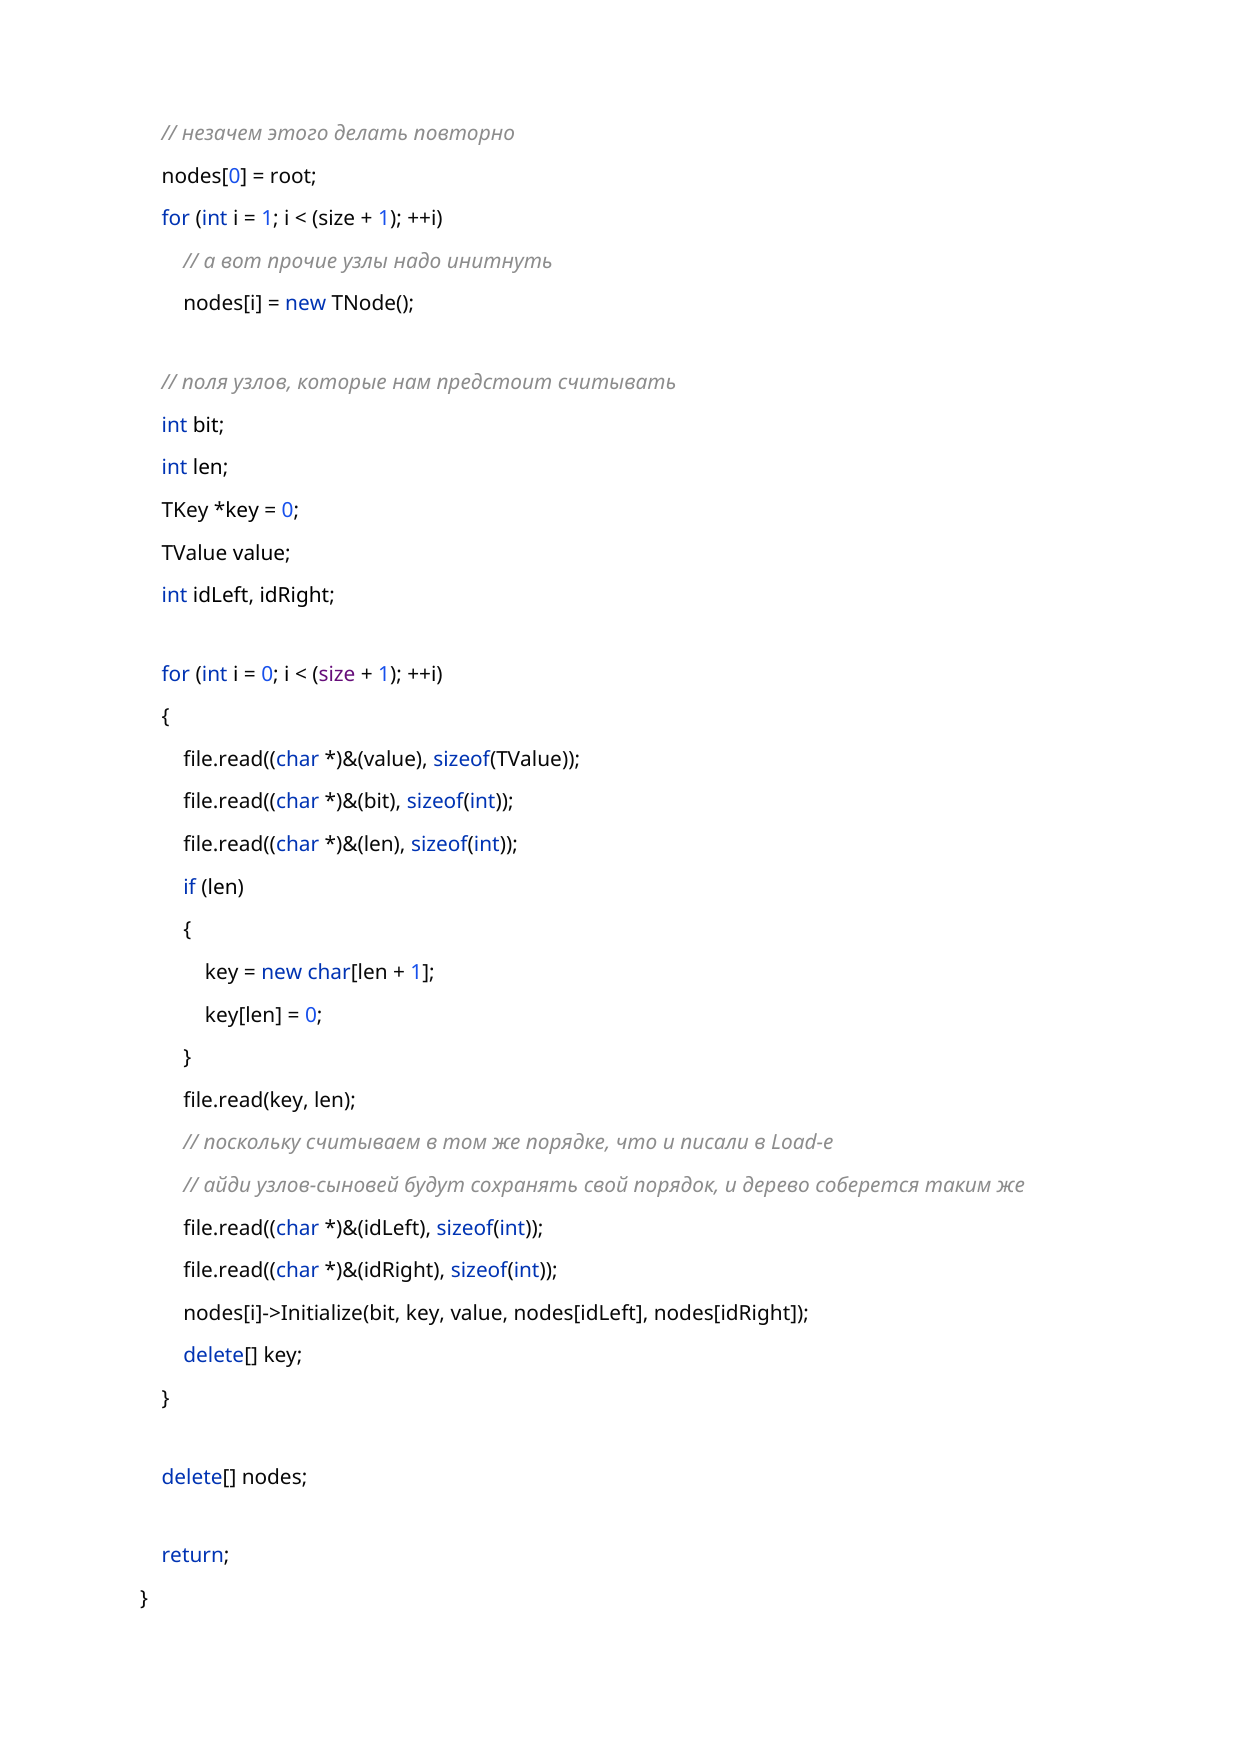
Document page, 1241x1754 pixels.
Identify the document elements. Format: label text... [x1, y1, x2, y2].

text // незачем этого делать повторно nodes[0] = root; for (int i = 1; i < (size + 1); ++i) // а вот прочие узлы надо инитнуть nodes[i] = new TNode(); // поля узлов, которые нам предстоит считывать int bit; int len; TKey *key = 0; TValue value; int idLeft, idRight; for (int i = 0; i < (size + 1); ++i) { file.read((char *)&(value), sizeof(TValue)); file.read((char *)&(bit), sizeof(int)); file.read((char *)&(len), sizeof(int)); if (len) { key = new char[len + 1]; key[len] = 0; } file.read(key, len); // поскольку считываем в том же порядке, что и писали в Load-e // айди узлов-сыновей будут сохранять свой порядок, и дерево соберется таким же file.read((char *)&(idLeft), sizeof(int)); file.read((char *)&(idRight), sizeof(int)); nodes[i]->Initialize(bit, key, value, nodes[idLeft], nodes[idRight]); delete[] key; } delete[] nodes; return; } [118, 118, 1181, 1611]
